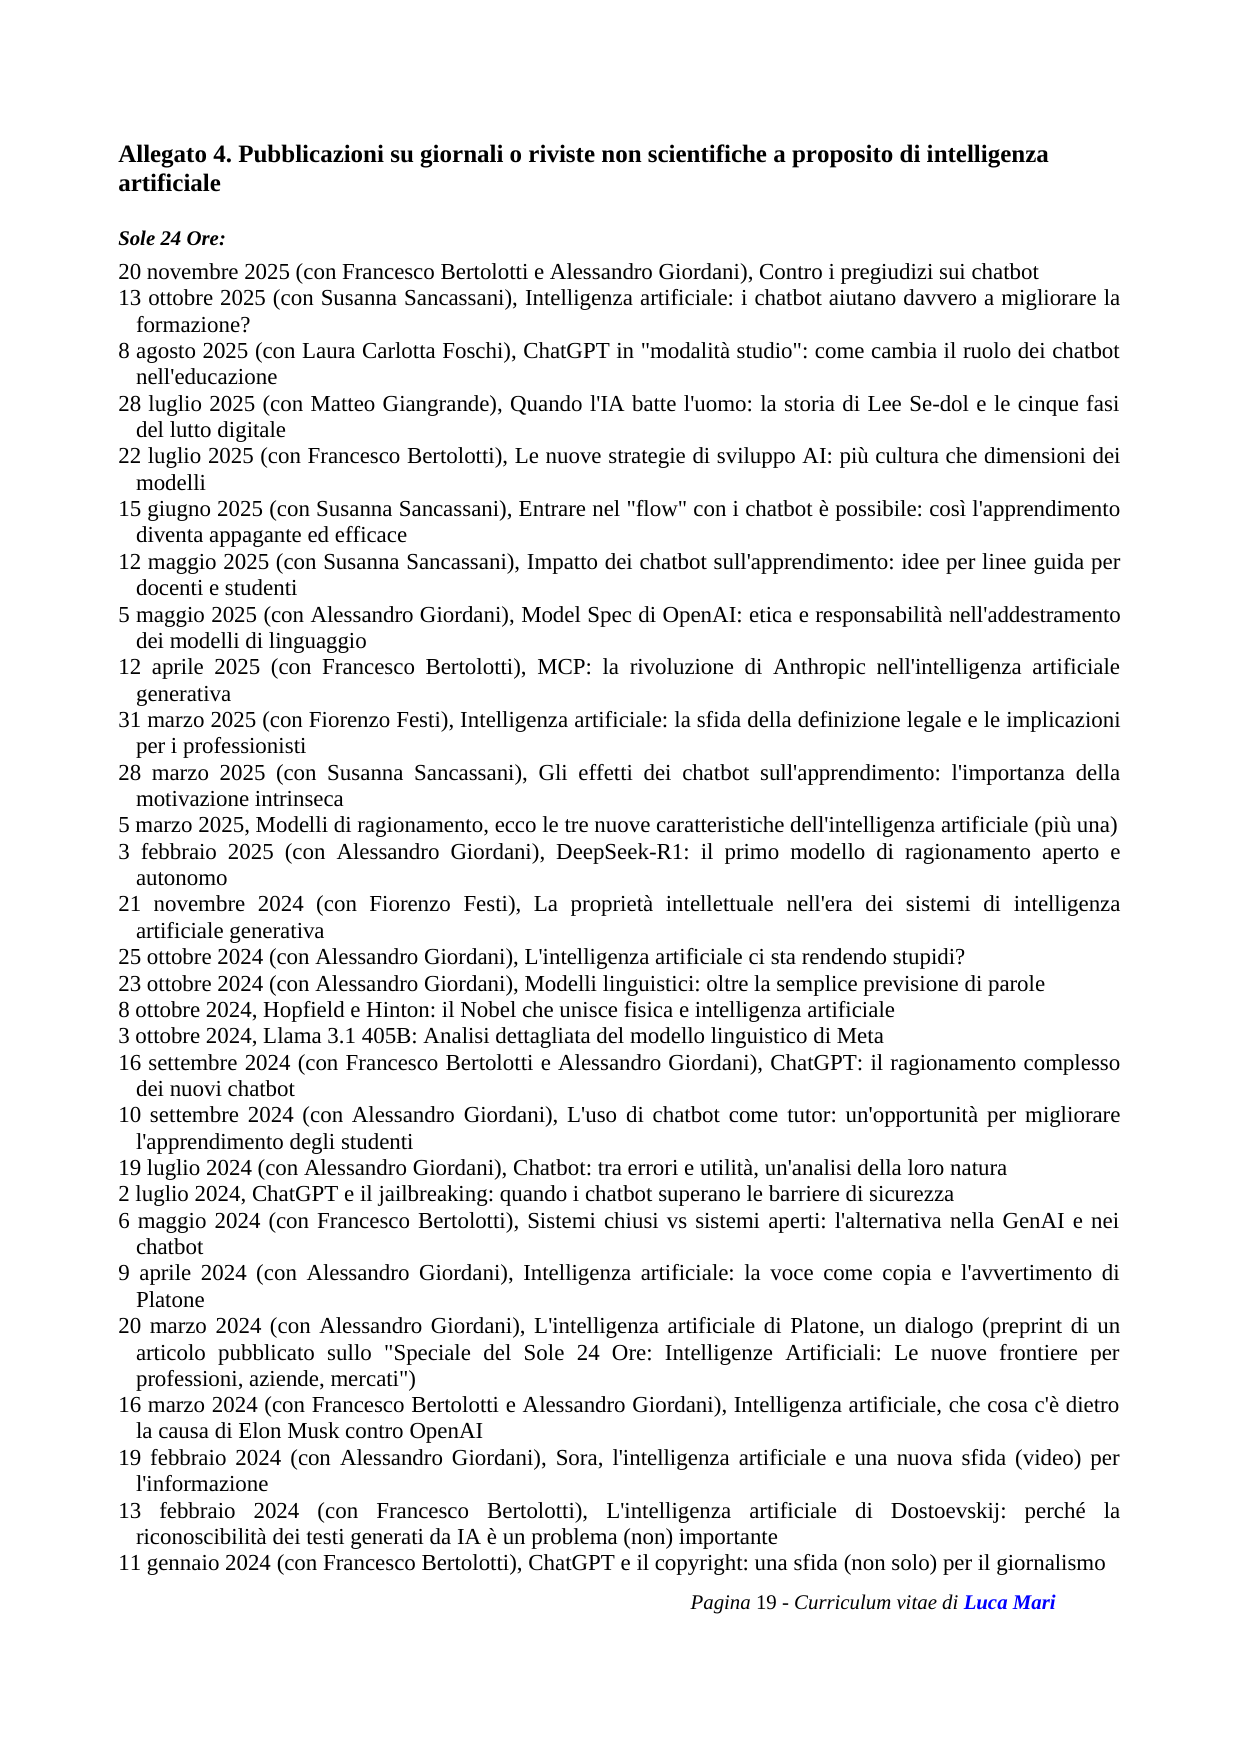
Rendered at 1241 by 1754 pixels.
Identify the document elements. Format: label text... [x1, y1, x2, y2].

text 5 marzo 2025, Modelli di ragionamento, ecco le tre nuove caratteristiche dell'intelligenza artificiale (più una) [118, 811, 1122, 838]
text 5 maggio 2025 (con Alessandro Giordani), Model Spec di OpenAI: etica e responsabilità nell'addestramento dei modelli di linguaggio [118, 601, 1122, 653]
text 13 febbraio 2024 (con Francesco Bertolotti), L'intelligenza artificiale di Dostoevskij: perché la riconoscibilità dei testi generati da IA è un problema (non) importante [118, 1497, 1122, 1549]
text 20 marzo 2024 (con Alessandro Giordani), L'intelligenza artificiale di Platone, un dialogo (preprint di un articolo pubblicato sullo "Speciale del Sole 24 Ore: Intelligenze Artificiali: Le nuove frontiere per professioni, aziende, mercati") [118, 1312, 1122, 1391]
text 16 settembre 2024 (con Francesco Bertolotti e Alessandro Giordani), ChatGPT: il ragionamento complesso dei nuovi chatbot [118, 1049, 1122, 1101]
text 12 maggio 2025 (con Susanna Sancassani), Impatto dei chatbot sull'apprendimento: idee per linee guida per docenti e studenti [118, 548, 1122, 601]
text 21 novembre 2024 (con Fiorenzo Festi), La proprietà intellettuale nell'era dei sistemi di intelligenza artificiale generativa [118, 891, 1122, 943]
subtitle Sole 24 Ore: [118, 226, 1122, 250]
text 3 febbraio 2025 (con Alessandro Giordani), DeepSeek-R1: il primo modello di ragionamento aperto e autonomo [118, 838, 1122, 891]
text 22 luglio 2025 (con Francesco Bertolotti), Le nuove strategie di sviluppo AI: più cultura che dimensioni dei modelli [118, 442, 1122, 495]
text 15 giugno 2025 (con Susanna Sancassani), Entrare nel "flow" con i chatbot è possibile: così l'apprendimento diventa appagante ed efficace [118, 495, 1122, 548]
text 12 aprile 2025 (con Francesco Bertolotti), MCP: la rivoluzione di Anthropic nell'intelligenza artificiale generativa [118, 653, 1122, 706]
text 23 ottobre 2024 (con Alessandro Giordani), Modelli linguistici: oltre la semplice previsione di parole [118, 969, 1122, 996]
text 8 agosto 2025 (con Laura Carlotta Foschi), ChatGPT in "modalità studio": come cambia il ruolo dei chatbot nell'educazione [118, 337, 1122, 390]
text 13 ottobre 2025 (con Susanna Sancassani), Intelligenza artificiale: i chatbot aiutano davvero a migliorare la formazione? [118, 284, 1122, 337]
text 8 ottobre 2024, Hopfield e Hinton: il Nobel che unisce fisica e intelligenza artificiale [118, 996, 1122, 1022]
text 28 marzo 2025 (con Susanna Sancassani), Gli effetti dei chatbot sull'apprendimento: l'importanza della motivazione intrinseca [118, 759, 1122, 811]
text 9 aprile 2024 (con Alessandro Giordani), Intelligenza artificiale: la voce come copia e l'avvertimento di Platone [118, 1259, 1122, 1312]
text 2 luglio 2024, ChatGPT e il jailbreaking: quando i chatbot superano le barriere di sicurezza [118, 1180, 1122, 1207]
text 19 luglio 2024 (con Alessandro Giordani), Chatbot: tra errori e utilità, un'analisi della loro natura [118, 1154, 1122, 1180]
text 25 ottobre 2024 (con Alessandro Giordani), L'intelligenza artificiale ci sta rendendo stupidi? [118, 943, 1122, 969]
text 11 gennaio 2024 (con Francesco Bertolotti), ChatGPT e il copyright: una sfida (non solo) per il giornalismo [118, 1549, 1122, 1576]
text 16 marzo 2024 (con Francesco Bertolotti e Alessandro Giordani), Intelligenza artificiale, che cosa c'è dietro la causa di Elon Musk contro OpenAI [118, 1391, 1122, 1444]
text 3 ottobre 2024, Llama 3.1 405B: Analisi dettagliata del modello linguistico di Meta [118, 1022, 1122, 1049]
text 19 febbraio 2024 (con Alessandro Giordani), Sora, l'intelligenza artificiale e una nuova sfida (video) per l'informazione [118, 1444, 1122, 1497]
text 31 marzo 2025 (con Fiorenzo Festi), Intelligenza artificiale: la sfida della definizione legale e le implicazioni per i professionisti [118, 706, 1122, 759]
text 20 novembre 2025 (con Francesco Bertolotti e Alessandro Giordani), Contro i pregiudizi sui chatbot [118, 258, 1122, 284]
subtitle Allegato 4. Pubblicazioni su giornali o riviste non scientifiche a proposito di intelligenza artificiale [118, 139, 1122, 196]
text 10 settembre 2024 (con Alessandro Giordani), L'uso di chatbot come tutor: un'opportunità per migliorare l'apprendimento degli studenti [118, 1101, 1122, 1154]
text 6 maggio 2024 (con Francesco Bertolotti), Sistemi chiusi vs sistemi aperti: l'alternativa nella GenAI e nei chatbot [118, 1207, 1122, 1259]
text 28 luglio 2025 (con Matteo Giangrande), Quando l'IA batte l'uomo: la storia di Lee Se-dol e le cinque fasi del lutto digitale [118, 390, 1122, 442]
